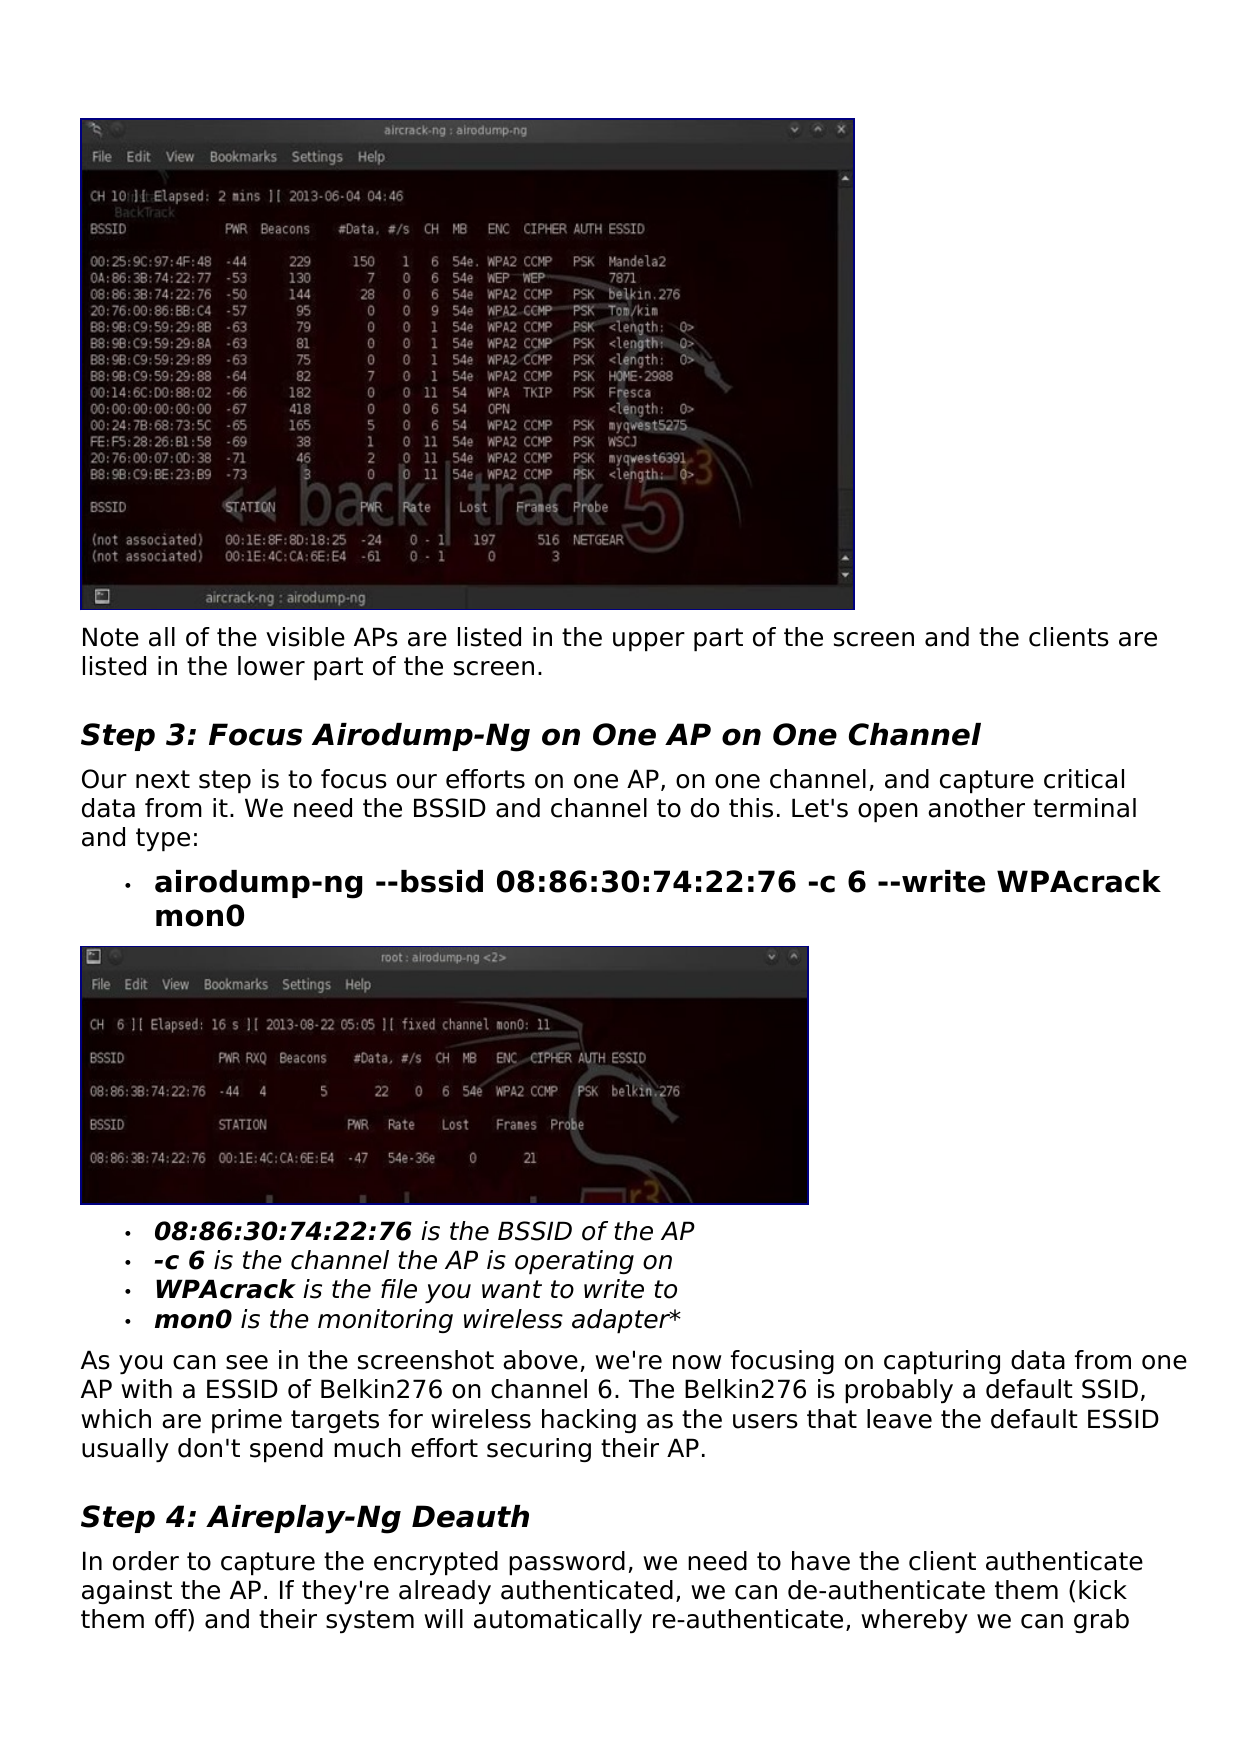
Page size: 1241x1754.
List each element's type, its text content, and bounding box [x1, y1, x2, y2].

text Note all of the visible APs are listed in the upper part of the screen and the clients are listed in the lower part of the screen. [80, 623, 1191, 681]
list -c 6 is the channel the AP is operating on [124, 1247, 1191, 1276]
list airodump-ng --bssid 08:86:30:74:22:76 -c 6 --write WPAcrack mon0 [124, 865, 1191, 933]
text As you can see in the screenshot above, we're now focusing on capturing data from one AP with a ESSID of Belkin276 on channel 6. The Belkin276 is probably a default SSID, which are prime targets for wireless hacking as the users that leave the default ESSID usually don't spend much effort securing their AP. [80, 1347, 1191, 1463]
subtitle Step 3: Focus Airodump-Ng on One AP on One Channel [80, 719, 1191, 753]
text In order to capture the encrypted password, we need to have the client authenticate against the AP. If they're already authenticated, we can de-authenticate them (kick them off) and their system will automatically re-authenticate, whereby we can grab [80, 1547, 1191, 1635]
picture [82, 120, 853, 609]
subtitle Step 4: Aireplay-Ng Deauth [80, 1501, 1191, 1535]
text Our next step is to focus our efforts on one AP, on one channel, and capture critical data from it. We need the BSSID and channel to do this. Let's open another terminal and type: [80, 765, 1191, 853]
list 08:86:30:74:22:76 is the BSSID of the AP [124, 1217, 1191, 1247]
list WPAcrack is the file you want to write to [124, 1276, 1191, 1305]
picture [82, 947, 807, 1203]
list mon0 is the monitoring wireless adapter* [124, 1305, 1191, 1334]
